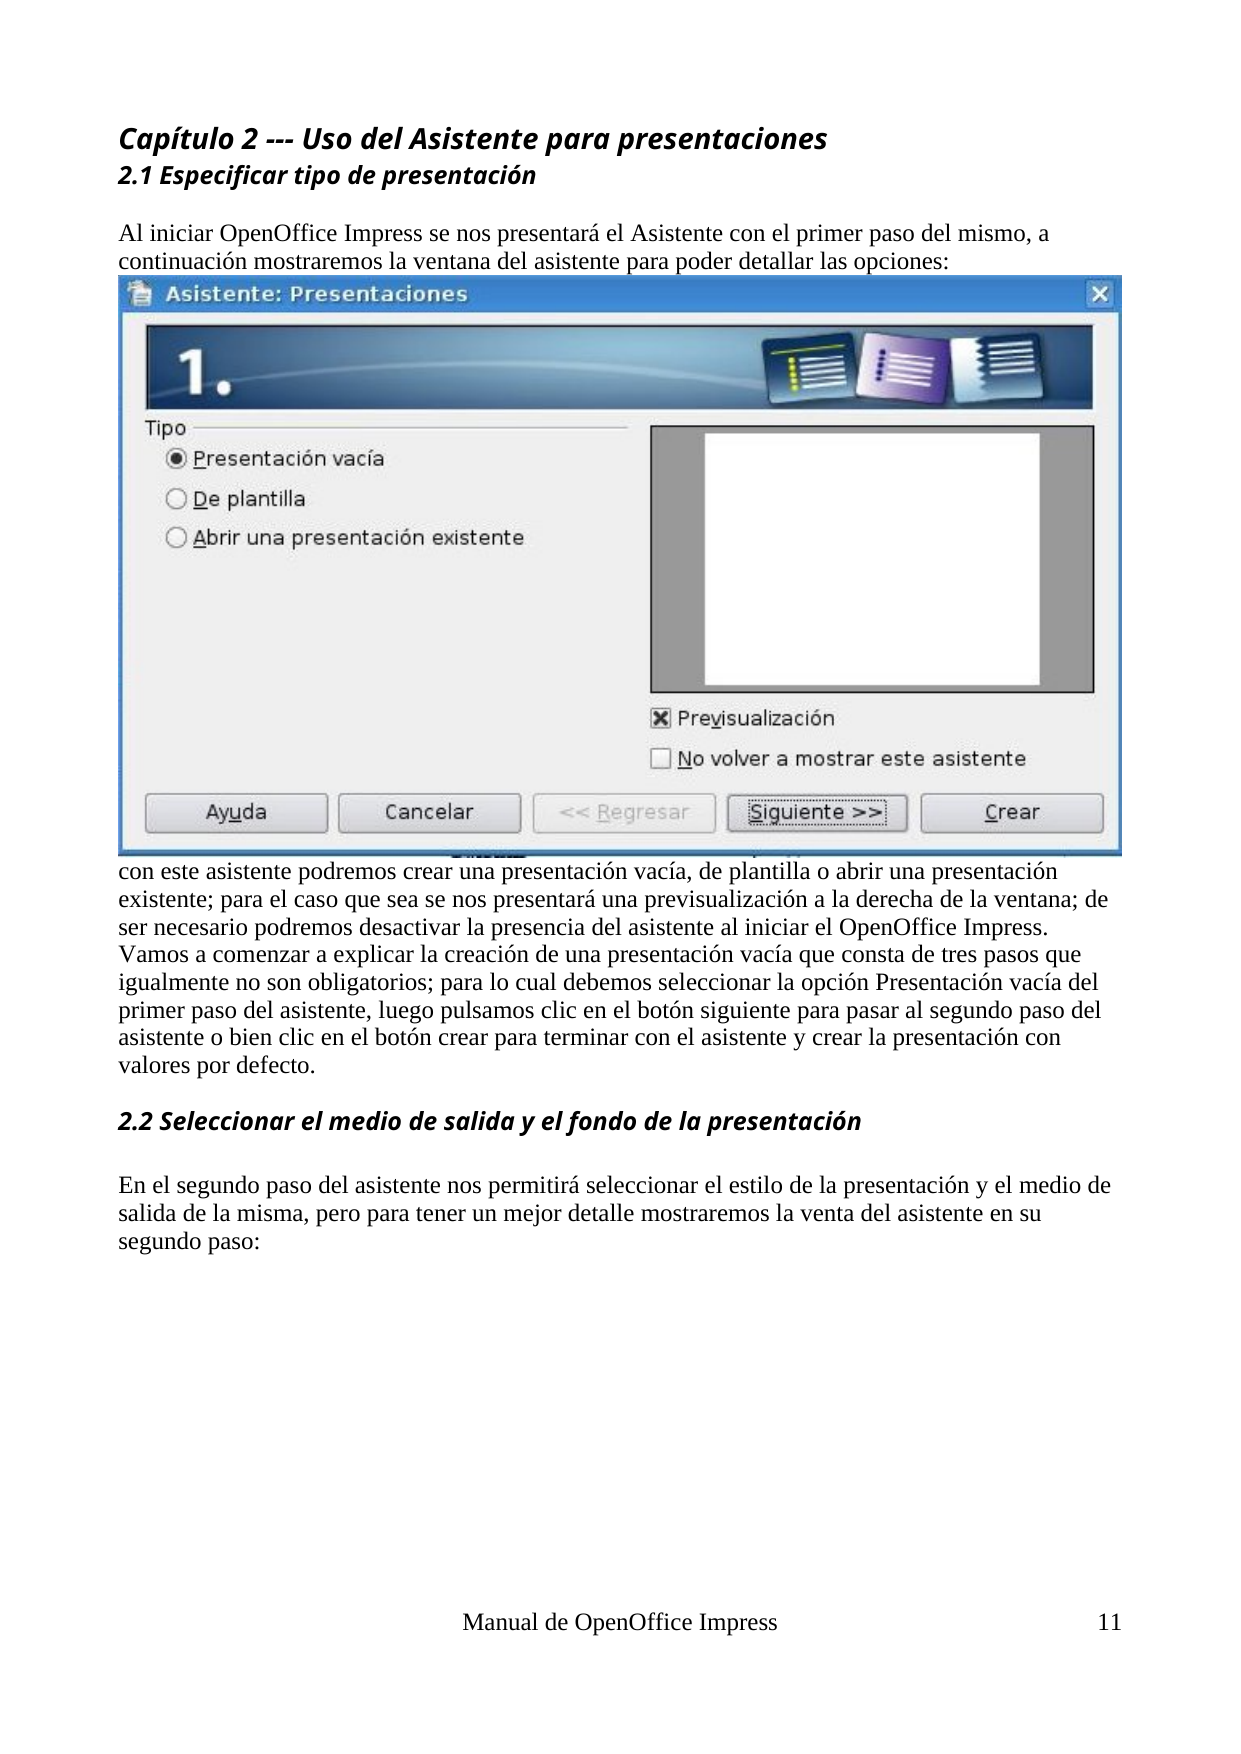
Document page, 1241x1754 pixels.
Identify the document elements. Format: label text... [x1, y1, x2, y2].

picture [118, 275, 1122, 858]
text Vamos a comenzar a explicar la creación de una presentación vacía que consta de tres pasos que igualmente no son obligatorios; para lo cual debemos seleccionar la opción Presentación vacía del primer paso del asistente, luego pulsamos clic en el botón siguiente para pasar al segundo paso del asistente o bien clic en el botón crear para terminar con el asistente y crear la presentación con valores por defecto. [118, 940, 1122, 1079]
text 2.2 Seleccionar el medio de salida y el fondo de la presentación [118, 1103, 1122, 1137]
text En el segundo paso del asistente nos permitirá seleccionar el estilo de la presentación y el medio de salida de la misma, pero para tener un mejor detalle mostraremos la venta del asistente en su segundo paso: [118, 1171, 1122, 1254]
text con este asistente podremos crear una presentación vacía, de plantilla o abrir una presentación existente; para el caso que sea se nos presentará una previsualización a la derecha de la ventana; de ser necesario podremos desactivar la presencia del asistente al iniciar el OpenOffice Impress. [118, 858, 1122, 940]
text 2.1 Especificar tipo de presentación [118, 158, 1122, 192]
text Al iniciar OpenOffice Impress se nos presentará el Asistente con el primer paso del mismo, a continuación mostraremos la ventana del asistente para poder detallar las opciones: [118, 219, 1122, 275]
text Capítulo 2 --- Uso del Asistente para presentaciones [118, 118, 1122, 158]
